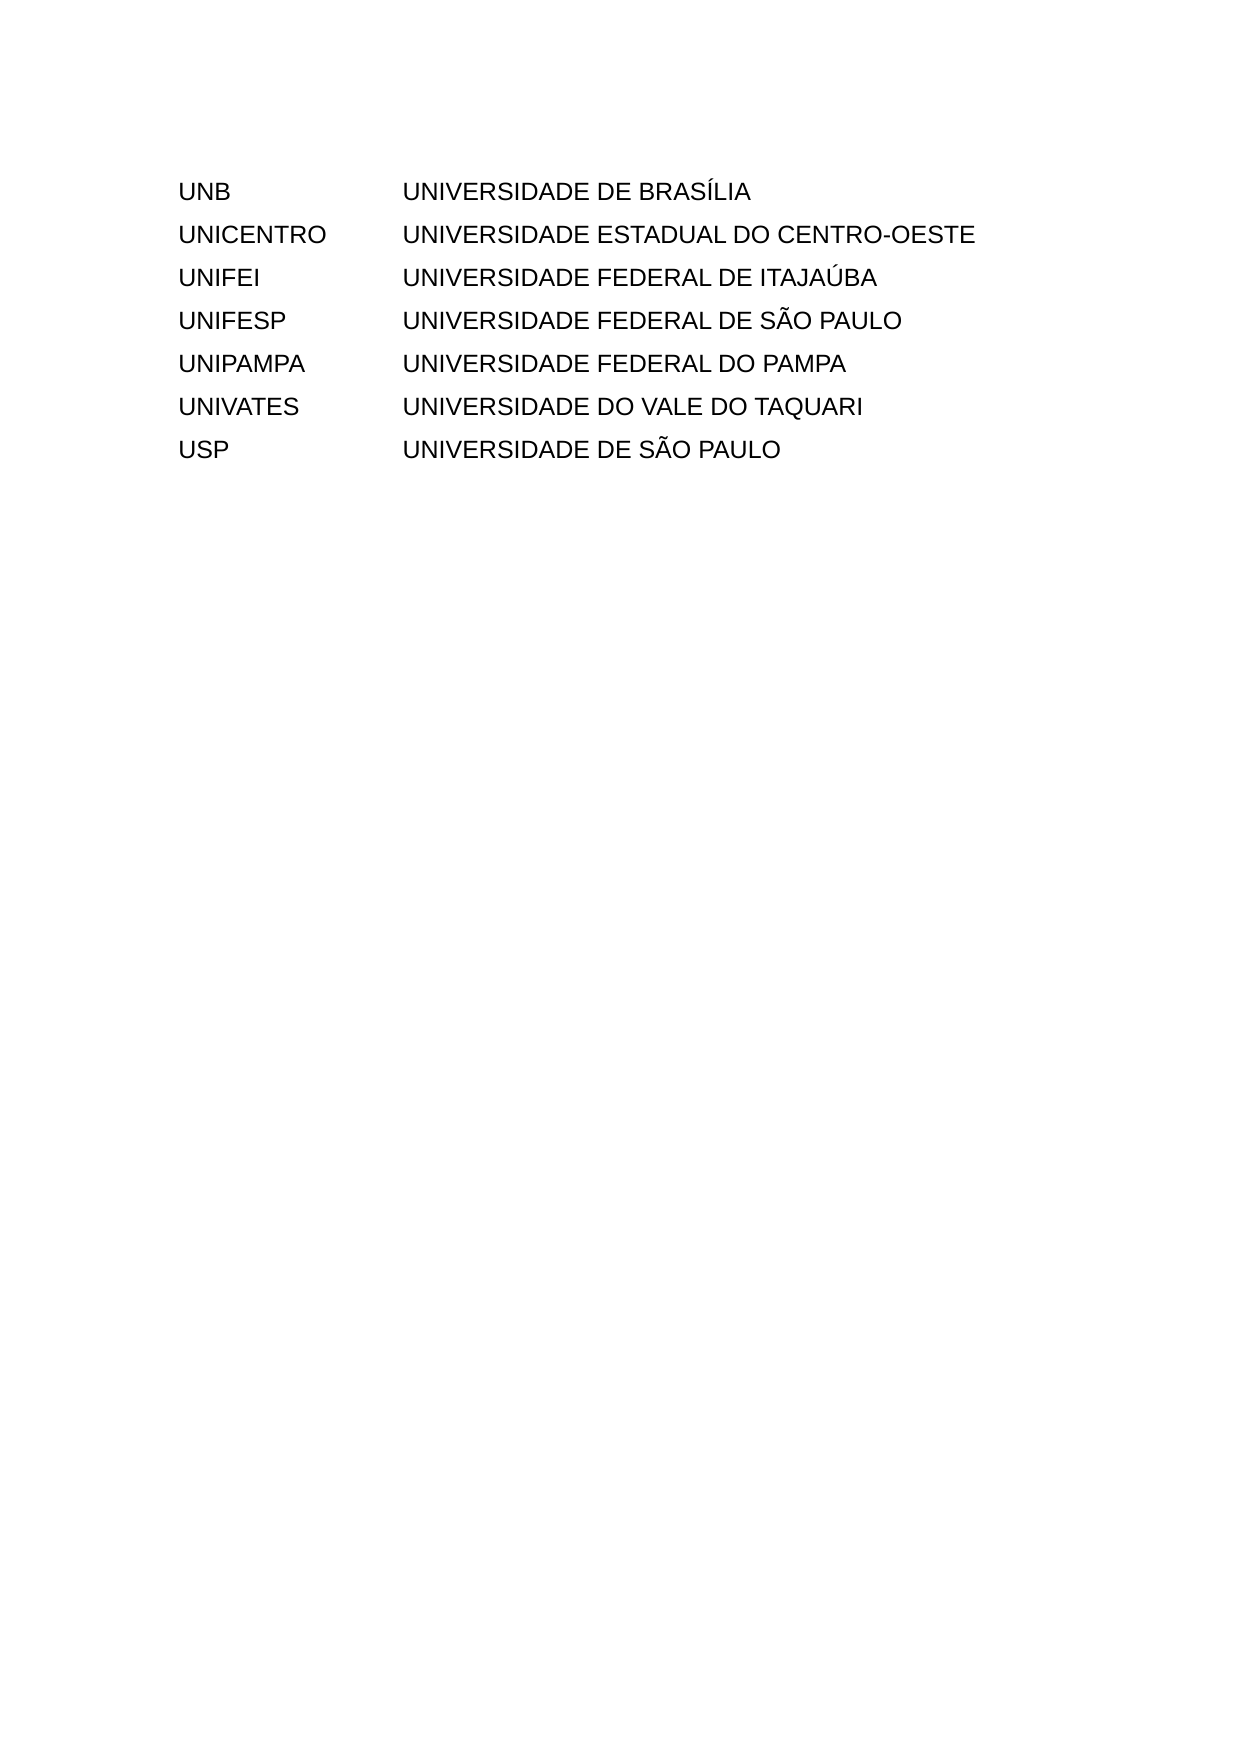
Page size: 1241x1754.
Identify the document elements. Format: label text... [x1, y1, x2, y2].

table_cell UNIPAMPA [177, 349, 401, 392]
table_cell UNIVERSIDADE FEDERAL DO PAMPA [401, 349, 1124, 392]
table_cell USP [177, 435, 401, 478]
table_cell UNIVERSIDADE DO VALE DO TAQUARI [401, 392, 1124, 435]
table_cell UNIVERSIDADE FEDERAL DE ITAJAÚBA [401, 263, 1124, 306]
table_cell UNIVERSIDADE ESTADUAL DO CENTRO-OESTE [401, 220, 1124, 263]
table_cell UNICENTRO [177, 220, 401, 263]
table_cell UNIFEI [177, 263, 401, 306]
table_cell UNIFESP [177, 306, 401, 349]
table_cell UNIVATES [177, 392, 401, 435]
table_cell UNIVERSIDADE DE SÃO PAULO [401, 435, 1124, 478]
table_cell UNIVERSIDADE FEDERAL DE SÃO PAULO [401, 306, 1124, 349]
table_cell UNIVERSIDADE DE BRASÍLIA [401, 177, 1124, 220]
table_cell UNB [177, 177, 401, 220]
